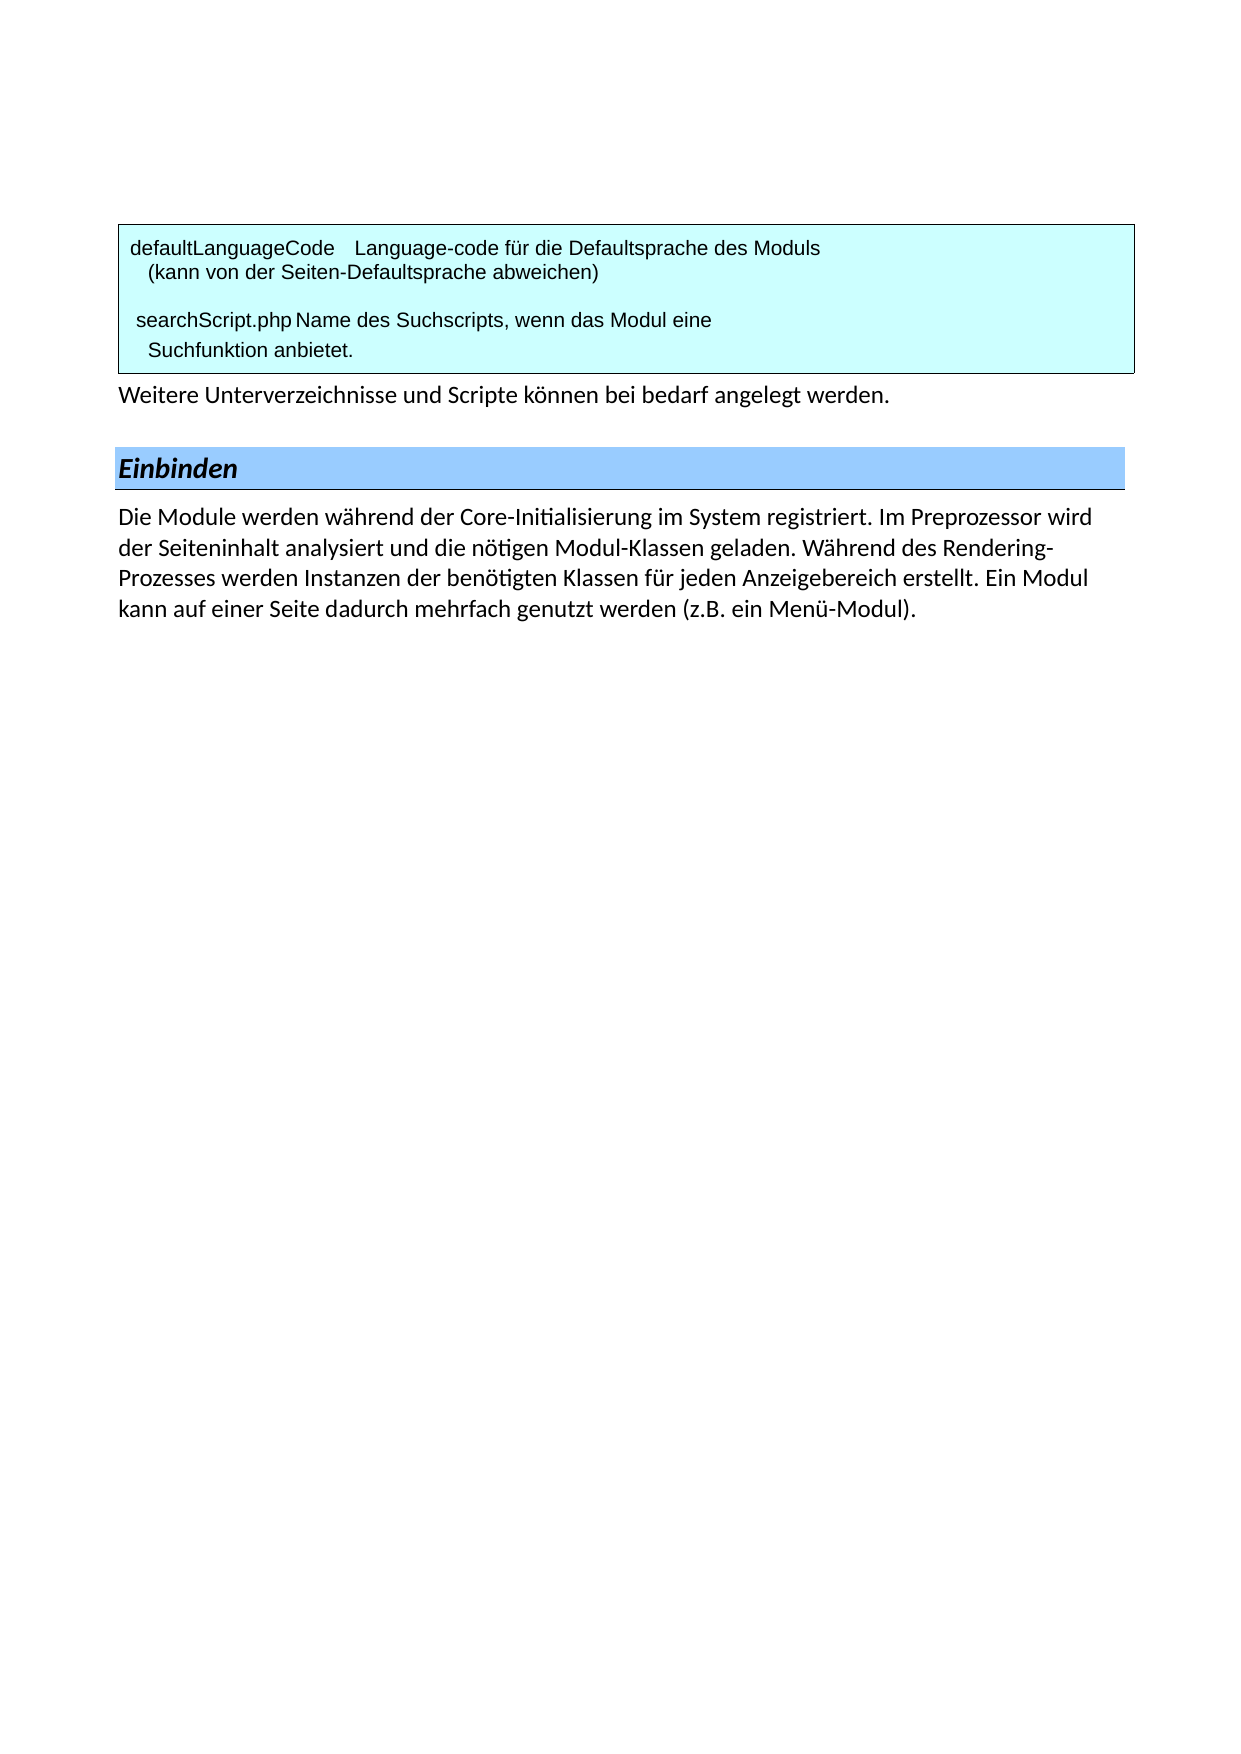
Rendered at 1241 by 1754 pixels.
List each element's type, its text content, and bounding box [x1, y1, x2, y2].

text Weitere Unterverzeichnisse und Scripte können bei bedarf angelegt werden. [118, 379, 1122, 410]
subtitle Einbinden [115, 447, 1125, 489]
text Suchfunktion anbietet. [119, 326, 1134, 373]
text defaultLanguageCode Language-code für die Defaultsprache des Moduls (kann von der Seiten-Defaultsprache abweichen) searchScript.php Name des Suchscripts, wenn das Modul eine [119, 225, 1134, 326]
text Die Module werden während der Core-Initialisierung im System registriert. Im Preprozessor wird der Seiteninhalt analysiert und die nötigen Modul-Klassen geladen. Während des Rendering-Prozesses werden Instanzen der benötigten Klassen für jeden Anzeigebereich erstellt. Ein Modul kann auf einer Seite dadurch mehrfach genutzt werden (z.B. ein Menü-Modul). [118, 501, 1122, 623]
